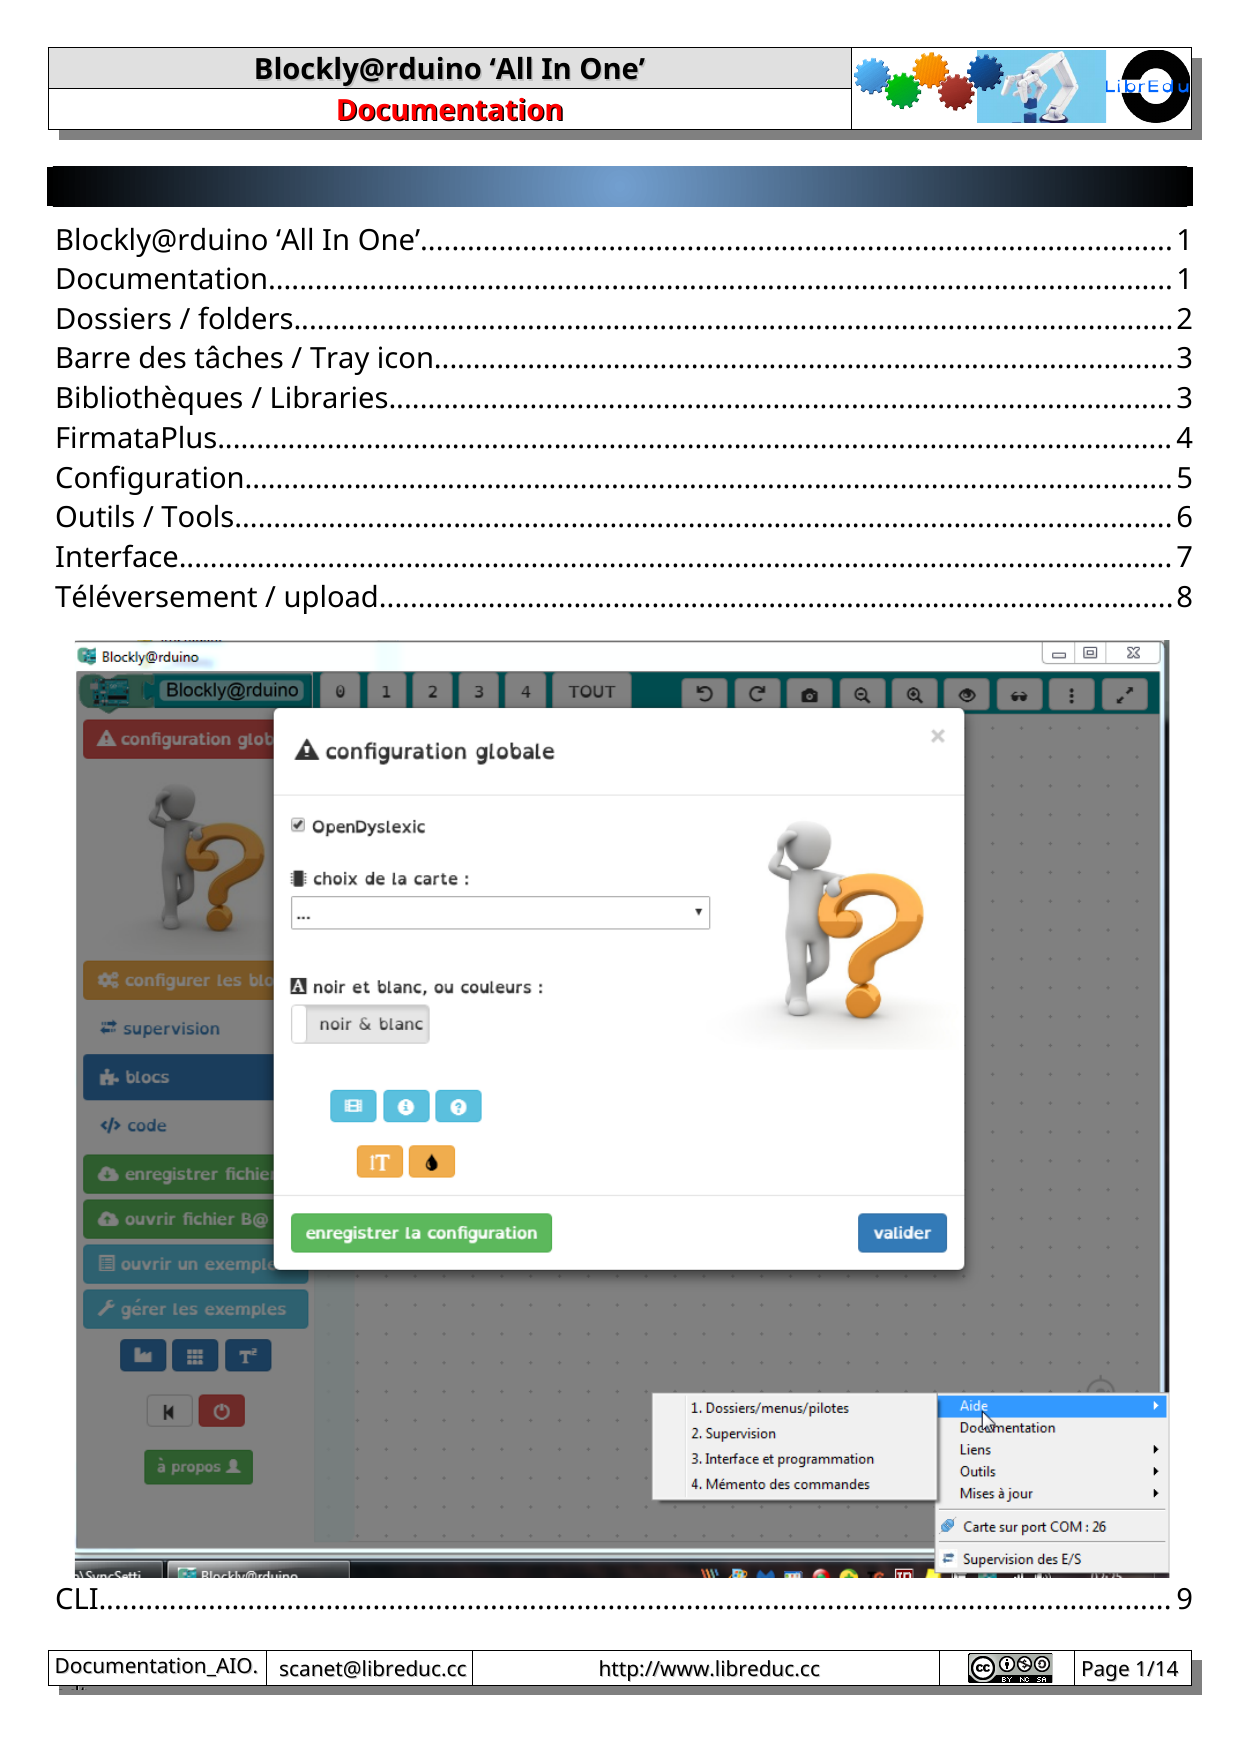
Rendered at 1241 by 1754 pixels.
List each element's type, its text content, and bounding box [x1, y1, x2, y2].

text Barre des tâches / Tray icon 3 [47, 338, 1193, 377]
text CLI 9 [47, 616, 1193, 1618]
text Téléversement / upload 8 [47, 576, 1193, 616]
text FirmataPlus 4 [47, 417, 1193, 457]
picture [968, 1653, 1053, 1683]
text Documentation 1 [47, 258, 1193, 298]
picture [977, 50, 1190, 123]
text Configuration 5 [47, 457, 1193, 497]
text Blockly@rduino ‘All In One’ 1 [47, 219, 1193, 258]
picture [74, 640, 1170, 1578]
text Bibliothèques / Libraries 3 [47, 377, 1193, 417]
text Dossiers / folders 2 [47, 298, 1193, 338]
text Outils / Tools 6 [47, 497, 1193, 536]
text Interface 7 [47, 536, 1193, 576]
